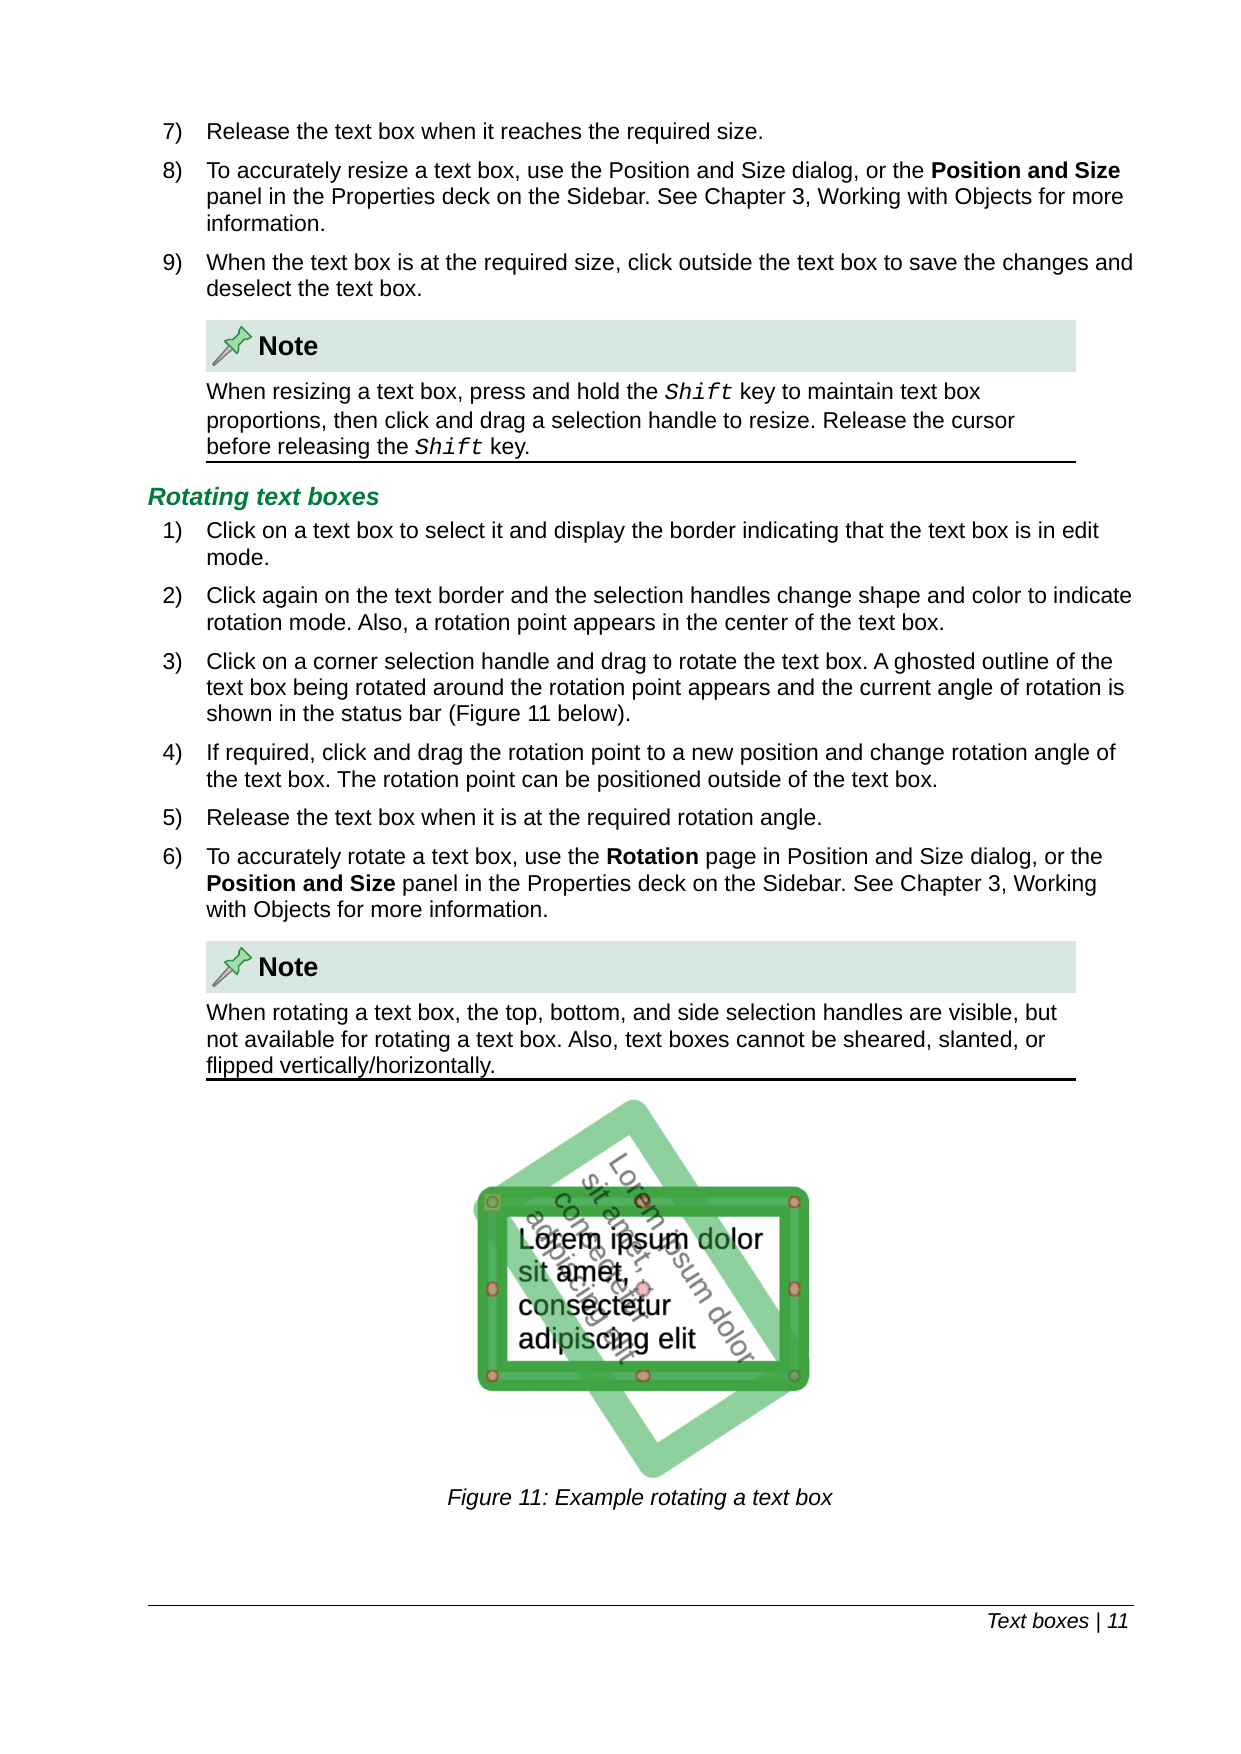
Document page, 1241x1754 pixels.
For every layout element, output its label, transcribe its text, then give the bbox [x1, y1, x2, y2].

list Click on a text box to select it and display the border indicating that the text box is in edit mode. [162, 517, 1134, 570]
subtitle Note [206, 320, 1076, 372]
subtitle Rotating text boxes [148, 482, 1134, 511]
picture [472, 1093, 810, 1478]
list When the text box is at the required size, click outside the text box to save the changes and deselect the text box. [162, 248, 1134, 301]
list Click on a corner selection handle and drag to rotate the text box. A ghosted outline of the text box being rotated around the rotation point appears and the current angle of rotation is shown in the status bar (Figure 11 below). [162, 648, 1134, 727]
list To accurately rotate a text box, use the Rotation page in Position and Size dialog, or the Position and Size panel in the Properties deck on the Sidebar. See Chapter 3, Working with Objects for more information. [162, 843, 1134, 922]
text Figure 11: Example rotating a text box [387, 1483, 894, 1510]
text When resizing a text box, press and hold the Shift key to maintain text box proportions, then click and drag a selection handle to resize. Release the cursor before releasing the Shift key. [206, 378, 1076, 461]
subtitle Note [206, 941, 1076, 993]
list To accurately resize a text box, use the Position and Size dialog, or the Position and Size panel in the Properties deck on the Sidebar. See Chapter 3, Working with Objects for more information. [162, 157, 1134, 236]
text When rotating a text box, the top, bottom, and side selection handles are visible, but not available for rotating a text box. Also, text boxes cannot be sheared, slanted, or flipped vertically/horizontally. [206, 999, 1076, 1078]
list Release the text box when it reaches the required size. [162, 118, 1134, 144]
list Release the text box when it is at the required rotation angle. [162, 804, 1134, 831]
list Click again on the text border and the selection handles change shape and color to indicate rotation mode. Also, a rotation point appears in the center of the text box. [162, 582, 1134, 635]
list If required, click and drag the rotation point to a new position and change rotation angle of the text box. The rotation point can be positioned outside of the text box. [162, 739, 1134, 792]
